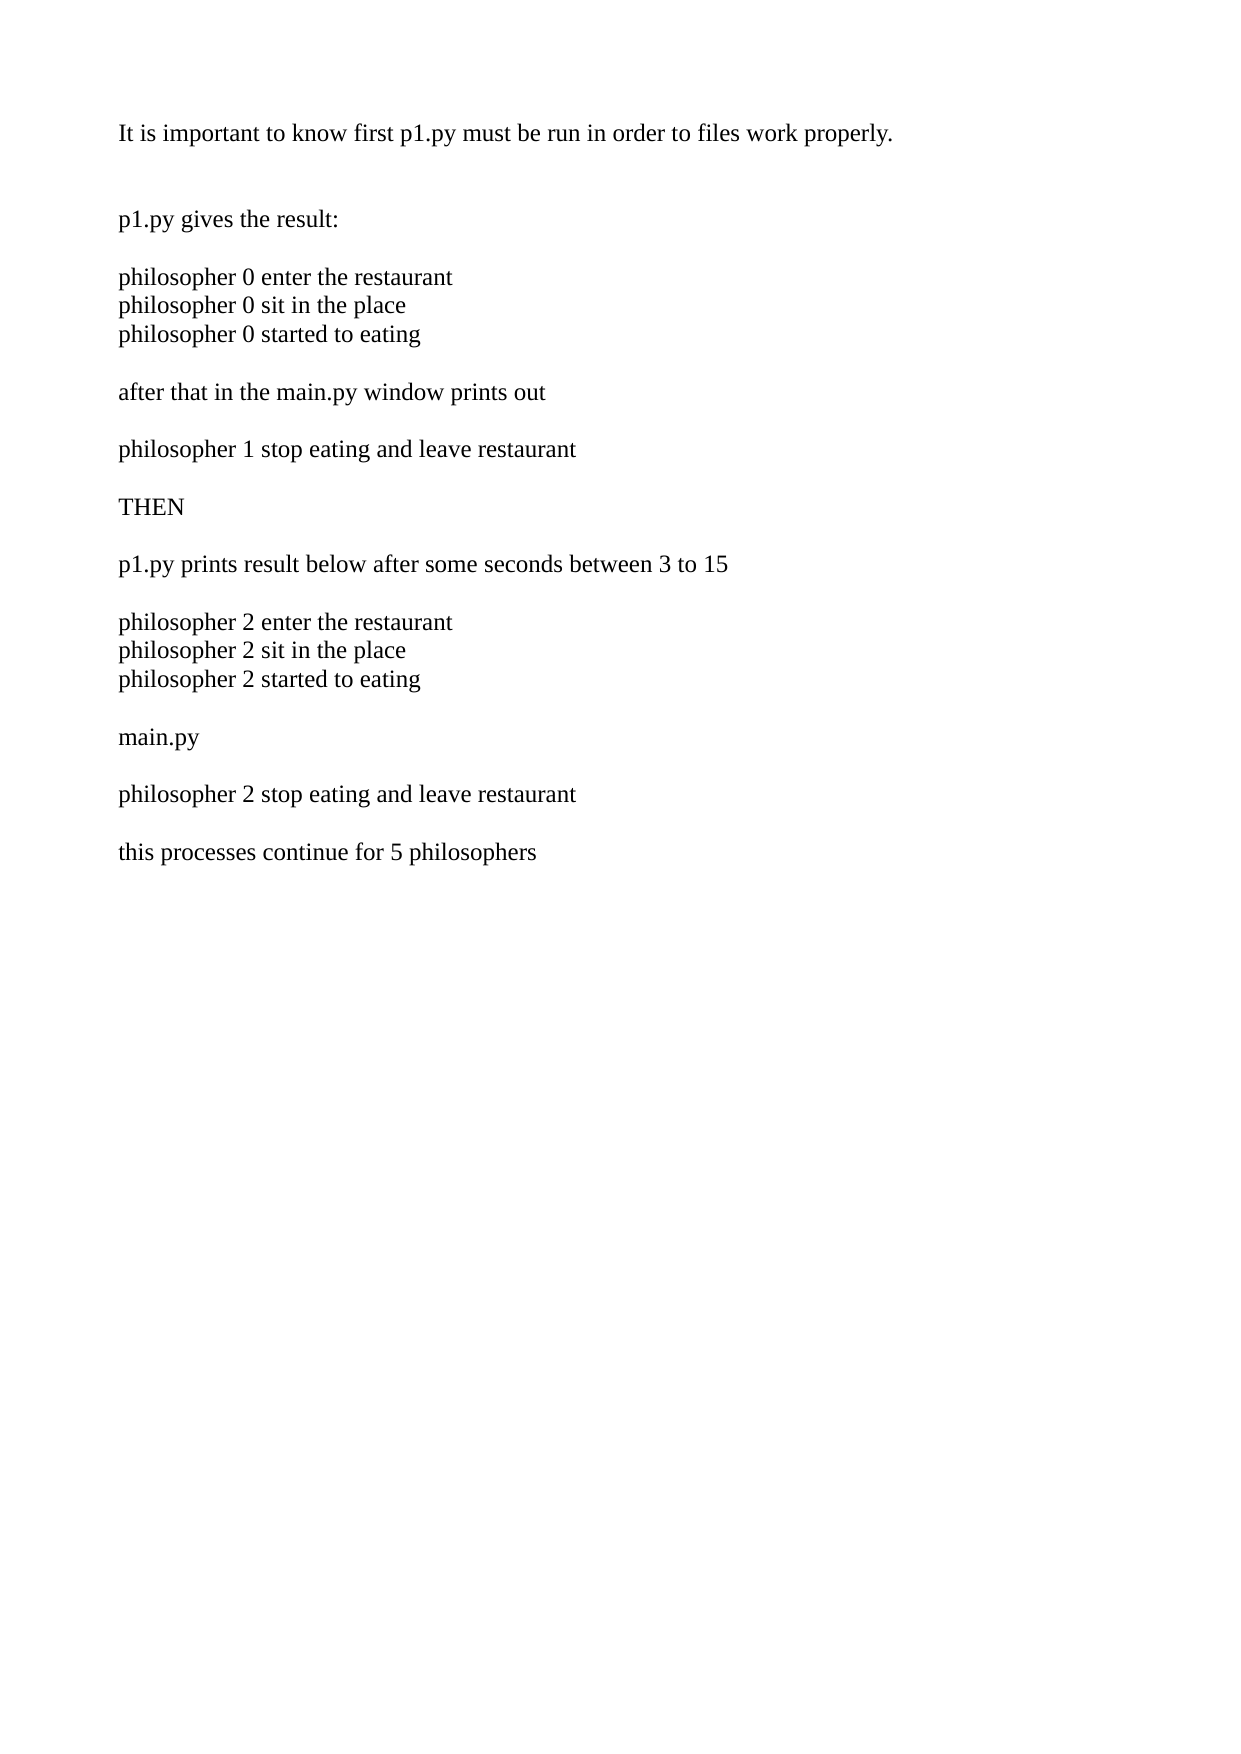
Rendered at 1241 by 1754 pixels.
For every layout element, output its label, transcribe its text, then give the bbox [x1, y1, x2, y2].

text philosopher 1 stop eating and leave restaurant [118, 434, 1122, 463]
text It is important to know first p1.py must be run in order to files work properly. [118, 118, 1122, 147]
text p1.py gives the result: [118, 204, 1122, 233]
text philosopher 2 stop eating and leave restaurant [118, 779, 1122, 808]
text philosopher 0 enter the restaurant [118, 262, 1122, 291]
text philosopher 2 enter the restaurant [118, 607, 1122, 636]
text philosopher 0 sit in the place [118, 291, 1122, 319]
text after that in the main.py window prints out [118, 377, 1122, 406]
text main.py [118, 722, 1122, 751]
text philosopher 2 started to eating [118, 664, 1122, 693]
text this processes continue for 5 philosophers [118, 837, 1122, 866]
text p1.py prints result below after some seconds between 3 to 15 [118, 549, 1122, 578]
text philosopher 0 started to eating [118, 319, 1122, 348]
text THEN [118, 492, 1122, 521]
text philosopher 2 sit in the place [118, 636, 1122, 664]
